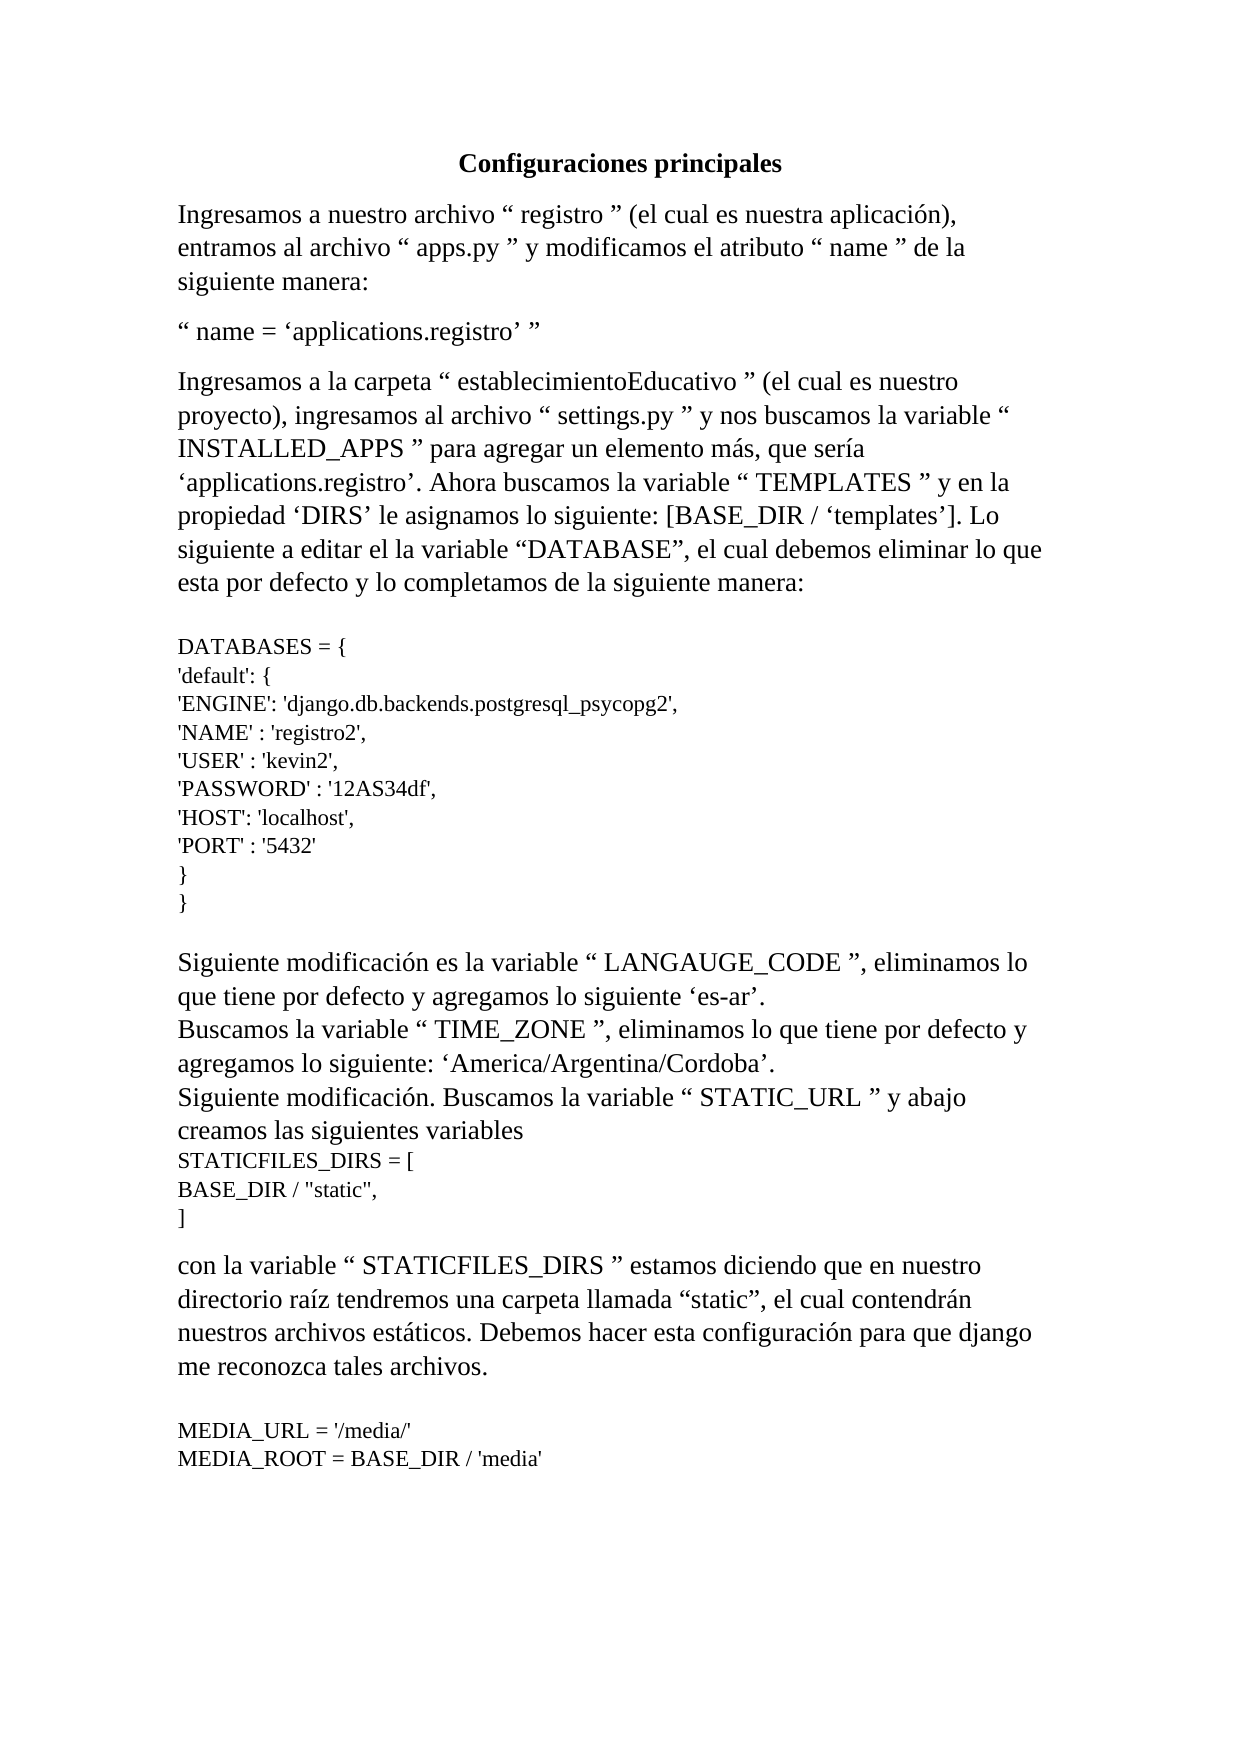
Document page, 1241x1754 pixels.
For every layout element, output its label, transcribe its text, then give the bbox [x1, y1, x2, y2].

text Ingresamos a nuestro archivo “ registro ” (el cual es nuestra aplicación), entramos al archivo “ apps.py ” y modificamos el atributo “ name ” de la siguiente manera: [177, 198, 1063, 296]
text “ name = ‘applications.registro’ ” [177, 315, 1063, 346]
text Configuraciones principales [177, 148, 1063, 179]
text con la variable “ STATICFILES_DIRS ” estamos diciendo que en nuestro directorio raíz tendremos una carpeta llamada “static”, el cual contendrán nuestros archivos estáticos. Debemos hacer esta configuración para que django me reconozca tales archivos. MEDIA_URL = '/media/' MEDIA_ROOT = BASE_DIR / 'media' [177, 1249, 1063, 1472]
text Ingresamos a la carpeta “ establecimientoEducativo ” (el cual es nuestro proyecto), ingresamos al archivo “ settings.py ” y nos buscamos la variable “ INSTALLED_APPS ” para agregar un elemento más, que sería ‘applications.registro’. Ahora buscamos la variable “ TEMPLATES ” y en la propiedad ‘DIRS’ le asignamos lo siguiente: [BASE_DIR / ‘templates’]. Lo siguiente a editar el la variable “DATABASE”, el cual debemos eliminar lo que esta por defecto y lo completamos de la siguiente manera: DATABASES = { 'default': { 'ENGINE': 'django.db.backends.postgresql_psycopg2', 'NAME' : 'registro2', 'USER' : 'kevin2', 'PASSWORD' : '12AS34df', 'HOST': 'localhost', 'PORT' : '5432' } } Siguiente modificación es la variable “ LANGAUGE_CODE ”, eliminamos lo que tiene por defecto y agregamos lo siguiente ‘es-ar’. Buscamos la variable “ TIME_ZONE ”, eliminamos lo que tiene por defecto y agregamos lo siguiente: ‘America/Argentina/Cordoba’. Siguiente modificación. Buscamos la variable “ STATIC_URL ” y abajo creamos las siguientes variables STATICFILES_DIRS = [ BASE_DIR / "static", ] [177, 365, 1063, 1231]
